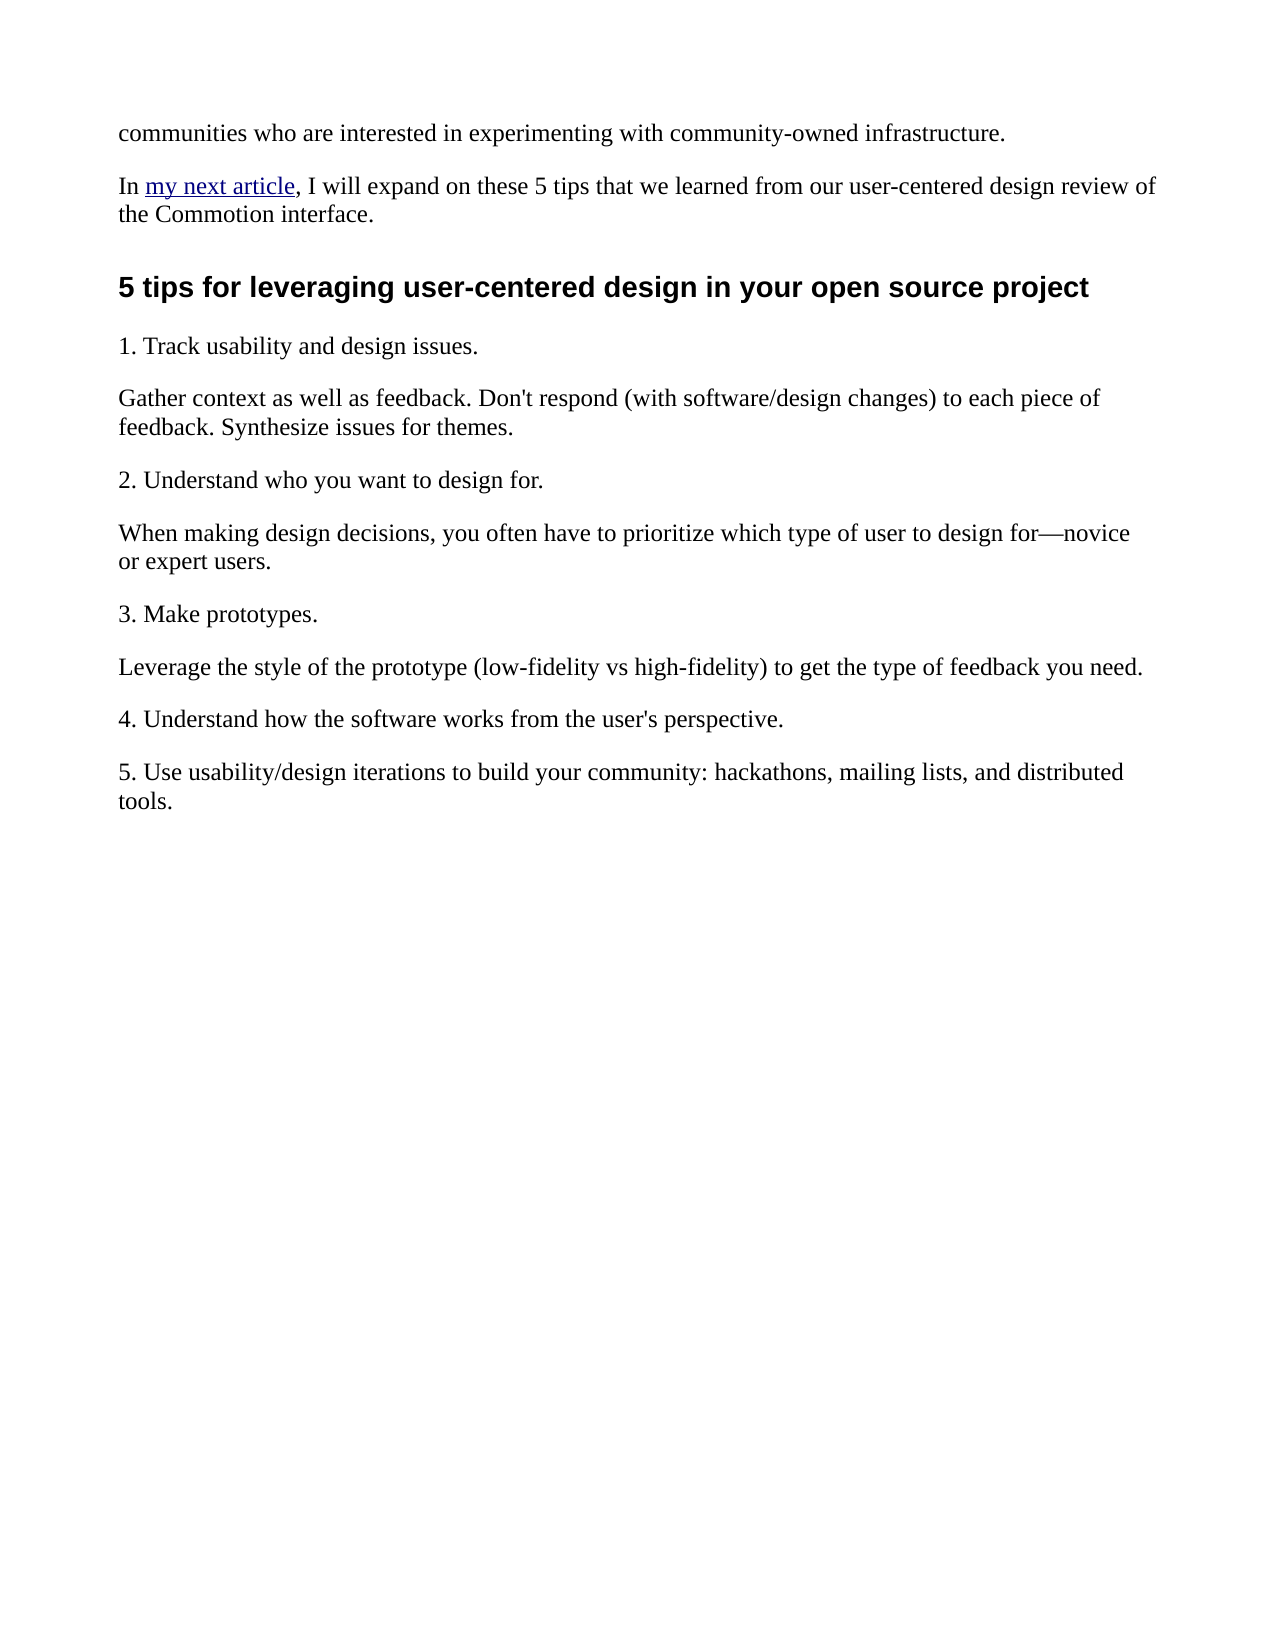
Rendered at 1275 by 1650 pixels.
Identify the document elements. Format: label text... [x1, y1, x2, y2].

text 3. Make prototypes. [118, 599, 1157, 628]
text 2. Understand who you want to design for. [118, 465, 1157, 494]
subtitle 5 tips for leveraging user-centered design in your open source project [118, 270, 1157, 304]
text 4. Understand how the software works from the user's perspective. [118, 704, 1157, 733]
text Gather context as well as feedback. Don't respond (with software/design changes) to each piece of feedback. Synthesize issues for themes. [118, 383, 1157, 441]
text 5. Use usability/design iterations to build your community: hackathons, mailing lists, and distributed tools. [118, 757, 1157, 815]
text communities who are interested in experimenting with community-owned infrastructure. [118, 118, 1157, 147]
text 1. Track usability and design issues. [118, 331, 1157, 359]
text When making design decisions, you often have to prioritize which type of user to design for—novice or expert users. [118, 518, 1157, 575]
text Leverage the style of the prototype (low-fidelity vs high-fidelity) to get the type of feedback you need. [118, 652, 1157, 681]
text In my next article, I will expand on these 5 tips that we learned from our user-centered design review of the Commotion interface. [118, 171, 1157, 228]
